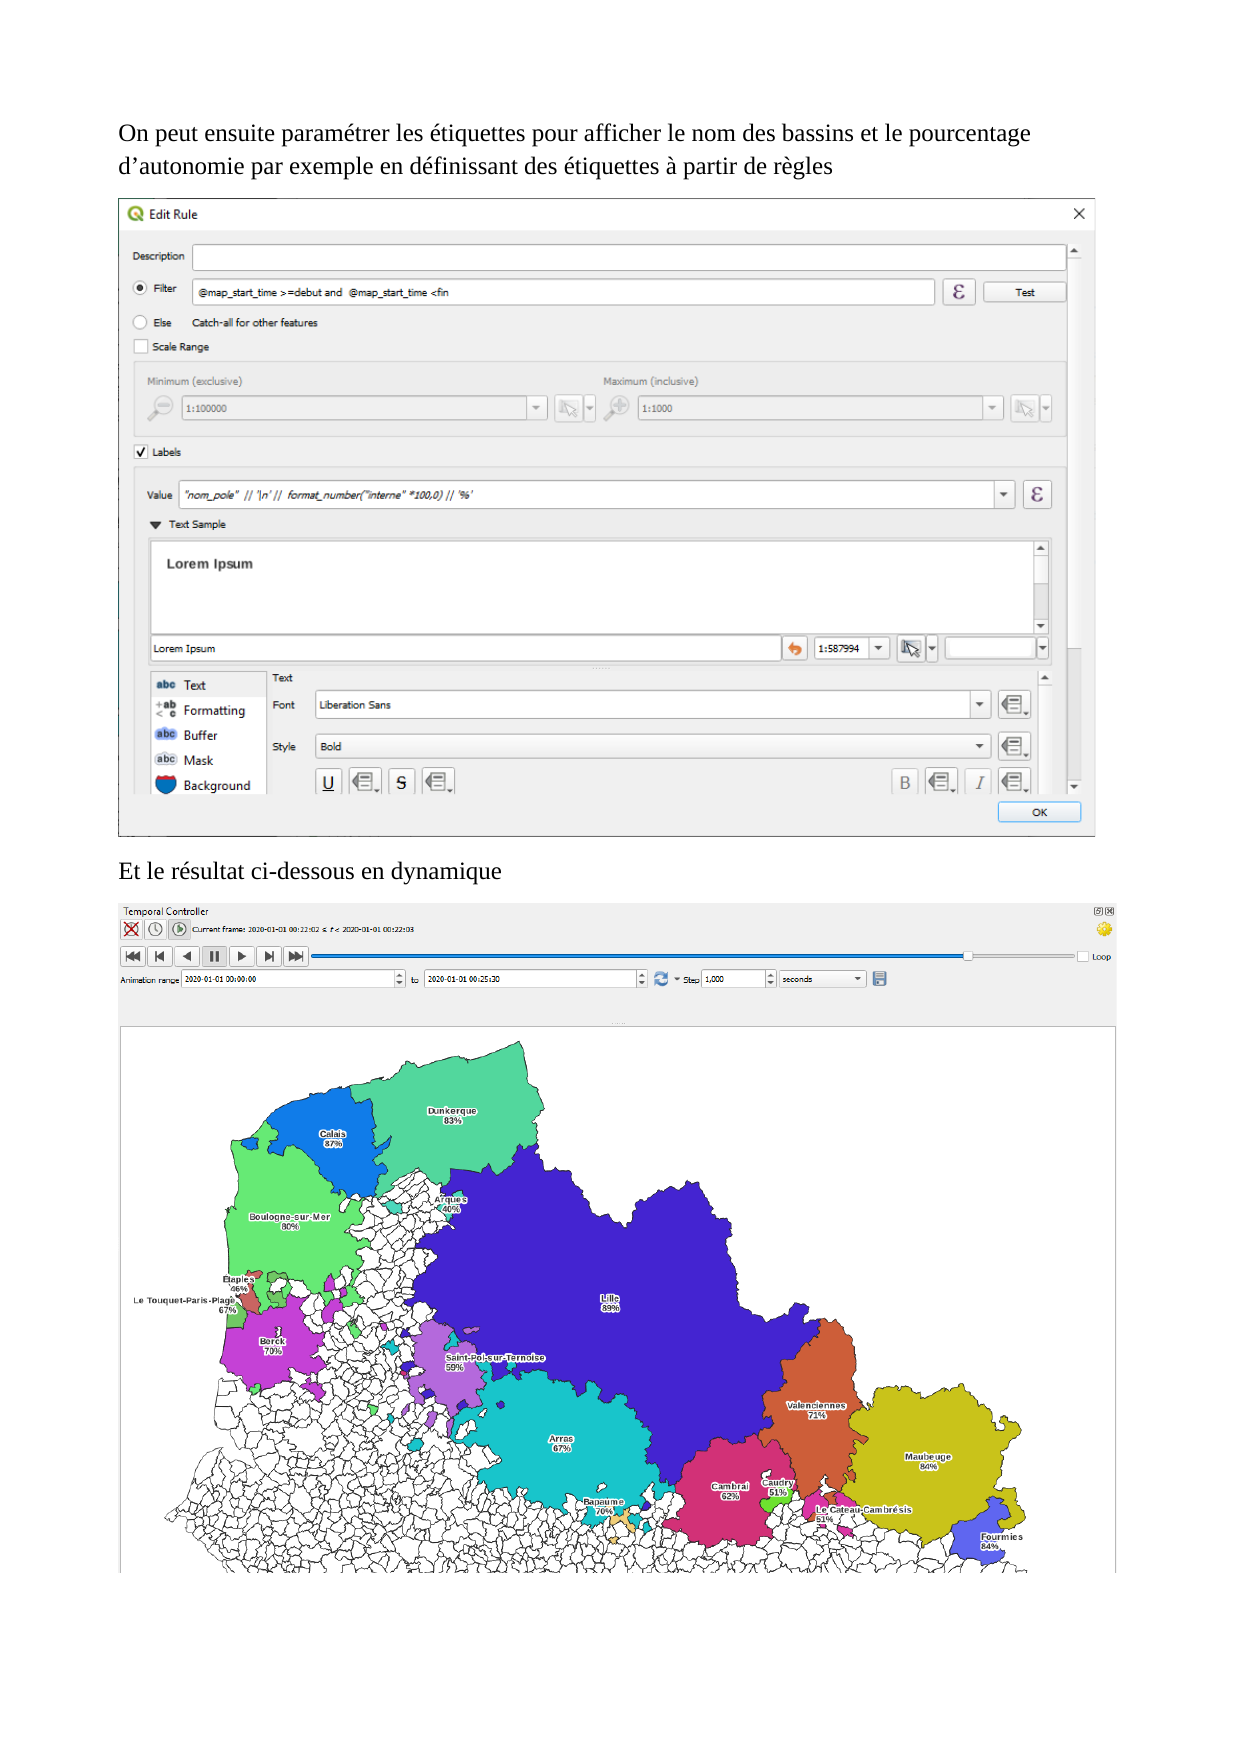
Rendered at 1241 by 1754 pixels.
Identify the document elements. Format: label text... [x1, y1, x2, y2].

text Et le résultat ci-dessous en dynamique [118, 856, 1122, 884]
picture [118, 198, 1096, 837]
picture [118, 903, 1117, 1573]
text On peut ensuite paramétrer les étiquettes pour afficher le nom des bassins et le pourcentage d’autonomie par exemple en définissant des étiquettes à partir de règles [118, 118, 1122, 180]
